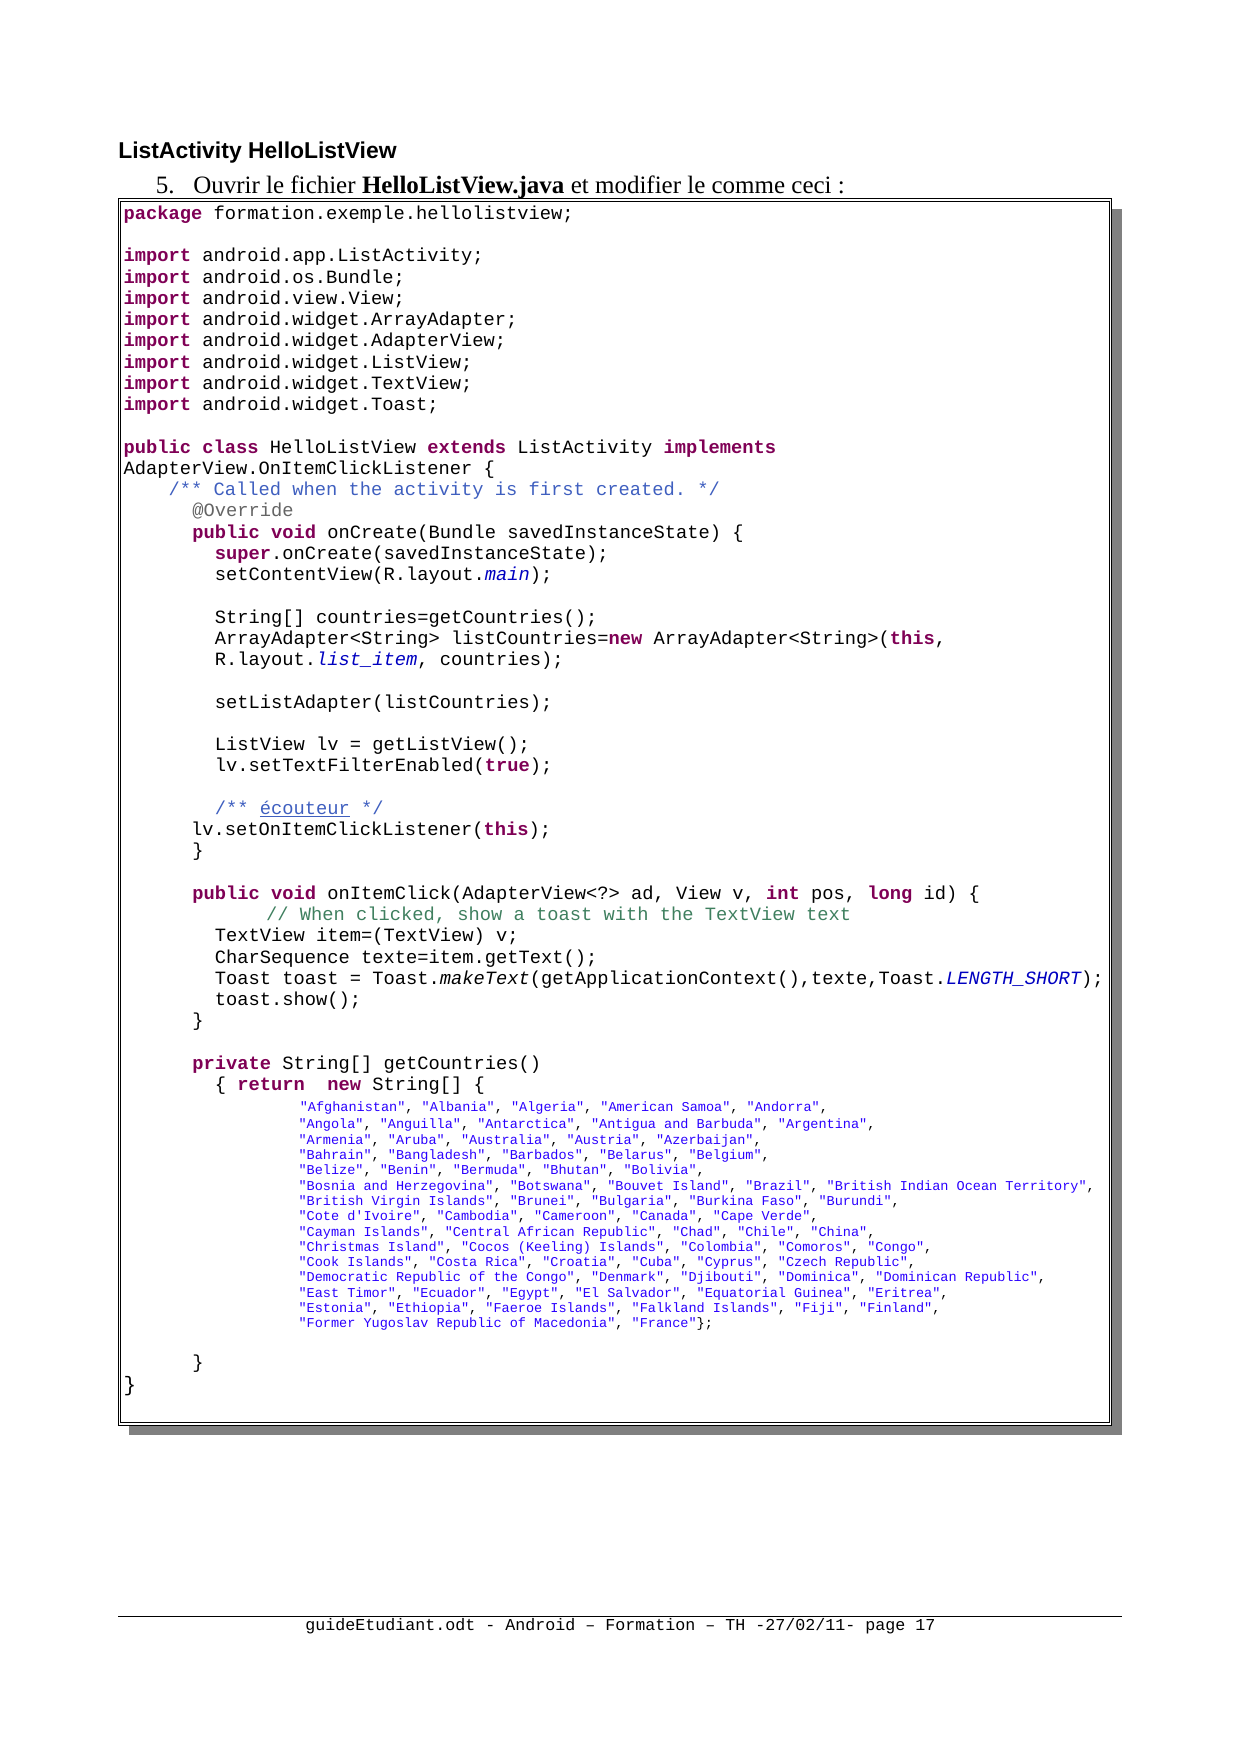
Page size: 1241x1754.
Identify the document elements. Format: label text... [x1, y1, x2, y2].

text setContentView(R.layout.main); [121, 560, 1109, 586]
text import android.os.Bundle; [121, 262, 1109, 283]
text Toast toast = Toast.makeText(getApplicationContext(),texte,Toast.LENGTH_SHORT); [121, 963, 1109, 985]
text "Belize", "Benin", "Bermuda", "Bhutan", "Bolivia", [121, 1158, 1109, 1173]
text /** Called when the activity is first created. */ [121, 475, 1109, 496]
list Ouvrir le fichier HelloListView.java et modifier le comme ceci : [156, 170, 1122, 198]
text /** écouteur */ [121, 793, 1109, 815]
text lv.setTextFilterEnabled(true); [121, 751, 1109, 777]
text String[] countries=getCountries(); [121, 602, 1109, 623]
text "Estonia", "Ethiopia", "Faeroe Islands", "Falkland Islands", "Fiji", "Finland", [121, 1296, 1109, 1311]
text "Angola", "Anguilla", "Antarctica", "Antigua and Barbuda", "Argentina", [121, 1112, 1109, 1128]
subtitle ListActivity HelloListView [118, 137, 1122, 163]
text import android.widget.TextView; [121, 368, 1109, 390]
text import android.view.View; [121, 283, 1109, 305]
text // When clicked, show a toast with the TextView text [121, 900, 1109, 921]
text "East Timor", "Ecuador", "Egypt", "El Salvador", "Equatorial Guinea", "Eritrea", [121, 1281, 1109, 1296]
text } [121, 1369, 1109, 1422]
text "Cook Islands", "Costa Rica", "Croatia", "Cuba", "Cyprus", "Czech Republic", [121, 1250, 1109, 1265]
text "British Virgin Islands", "Brunei", "Bulgaria", "Burkina Faso", "Burundi", [121, 1189, 1109, 1204]
text "Former Yugoslav Republic of Macedonia", "France"}; [121, 1311, 1109, 1332]
text "Bosnia and Herzegovina", "Botswana", "Bouvet Island", "Brazil", "British Indian Ocean Territory", [121, 1173, 1109, 1189]
text public void onItemClick(AdapterView<?> ad, View v, int pos, long id) { [121, 878, 1109, 900]
text "Afghanistan", "Albania", "Algeria", "American Samoa", "Andorra", [121, 1091, 1109, 1112]
text import android.widget.ListView; [121, 347, 1109, 368]
text "Democratic Republic of the Congo", "Denmark", "Djibouti", "Dominica", "Dominican Republic", [121, 1265, 1109, 1281]
text import android.app.ListActivity; [121, 241, 1109, 262]
text import android.widget.Toast; [121, 390, 1109, 416]
text import android.widget.AdapterView; [121, 326, 1109, 347]
text public void onCreate(Bundle savedInstanceState) { [121, 517, 1109, 538]
text "Cote d'Ivoire", "Cambodia", "Cameroon", "Canada", "Cape Verde", [121, 1204, 1109, 1219]
text import android.widget.ArrayAdapter; [121, 305, 1109, 326]
text } [121, 1006, 1109, 1032]
text ListView lv = getListView(); [121, 730, 1109, 751]
text } [121, 836, 1109, 862]
text super.onCreate(savedInstanceState); [121, 538, 1109, 560]
text toast.show(); [121, 985, 1109, 1006]
text "Bahrain", "Bangladesh", "Barbados", "Belarus", "Belgium", [121, 1143, 1109, 1158]
text public class HelloListView extends ListActivity implements AdapterView.OnItemClickListener { [121, 432, 1109, 475]
text ArrayAdapter<String> listCountries=new ArrayAdapter<String>(this, R.layout.list_item, countries); [121, 623, 1109, 671]
text "Cayman Islands", "Central African Republic", "Chad", "Chile", "China", [121, 1219, 1109, 1235]
text TextView item=(TextView) v; [121, 921, 1109, 942]
text package formation.exemple.hellolistview; [121, 202, 1109, 225]
text @Override [121, 496, 1109, 517]
text setListAdapter(listCountries); [121, 687, 1109, 714]
text "Armenia", "Aruba", "Australia", "Austria", "Azerbaijan", [121, 1128, 1109, 1143]
text { return new String[] { [121, 1070, 1109, 1091]
text lv.setOnItemClickListener(this); [121, 815, 1109, 836]
text "Christmas Island", "Cocos (Keeling) Islands", "Colombia", "Comoros", "Congo", [121, 1235, 1109, 1250]
text } [121, 1348, 1109, 1369]
text private String[] getCountries() [121, 1048, 1109, 1070]
text CharSequence texte=item.getText(); [121, 942, 1109, 963]
